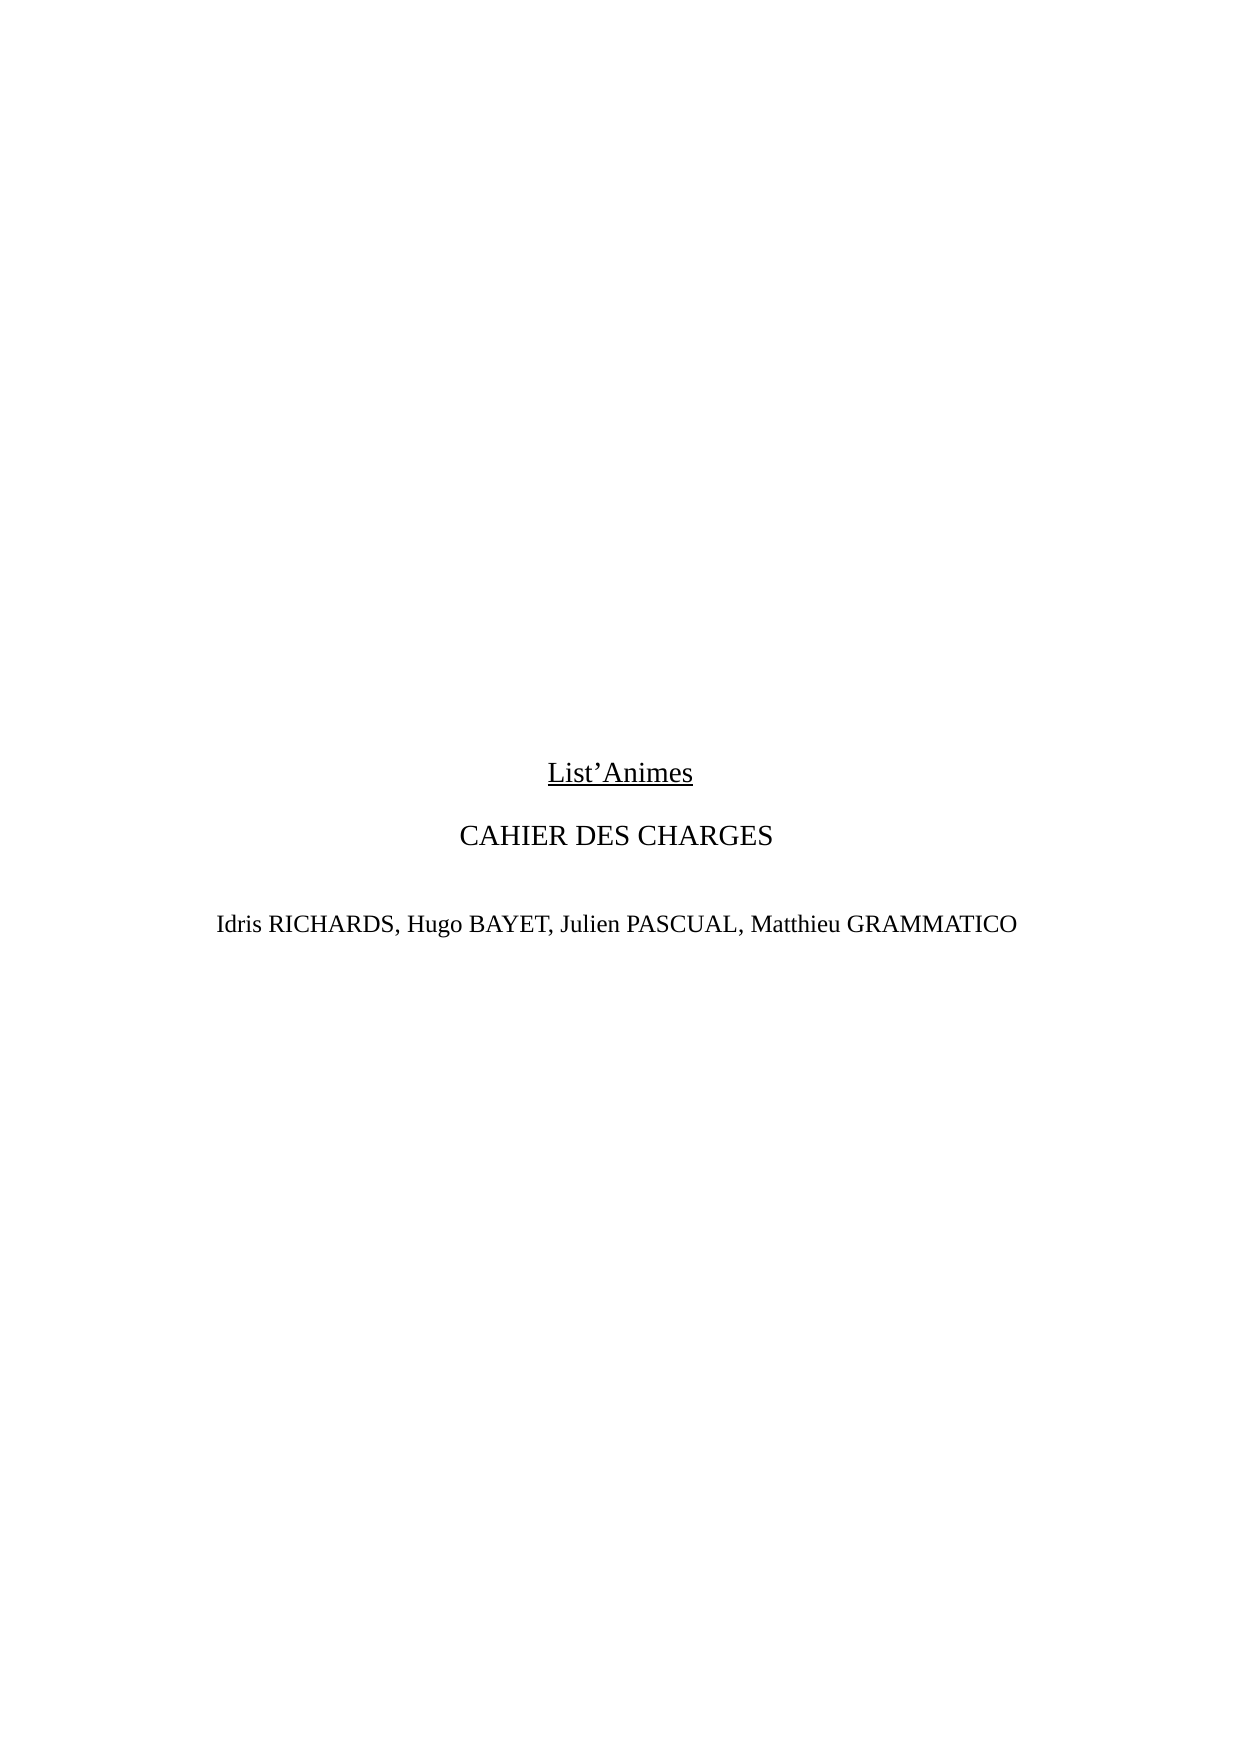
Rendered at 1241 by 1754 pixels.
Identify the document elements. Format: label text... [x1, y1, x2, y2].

text List’Animes [118, 755, 1122, 789]
text CAHIER DES CHARGES [118, 818, 1122, 851]
text Idris RICHARDS, Hugo BAYET, Julien PASCUAL, Matthieu GRAMMATICO [118, 909, 1122, 937]
